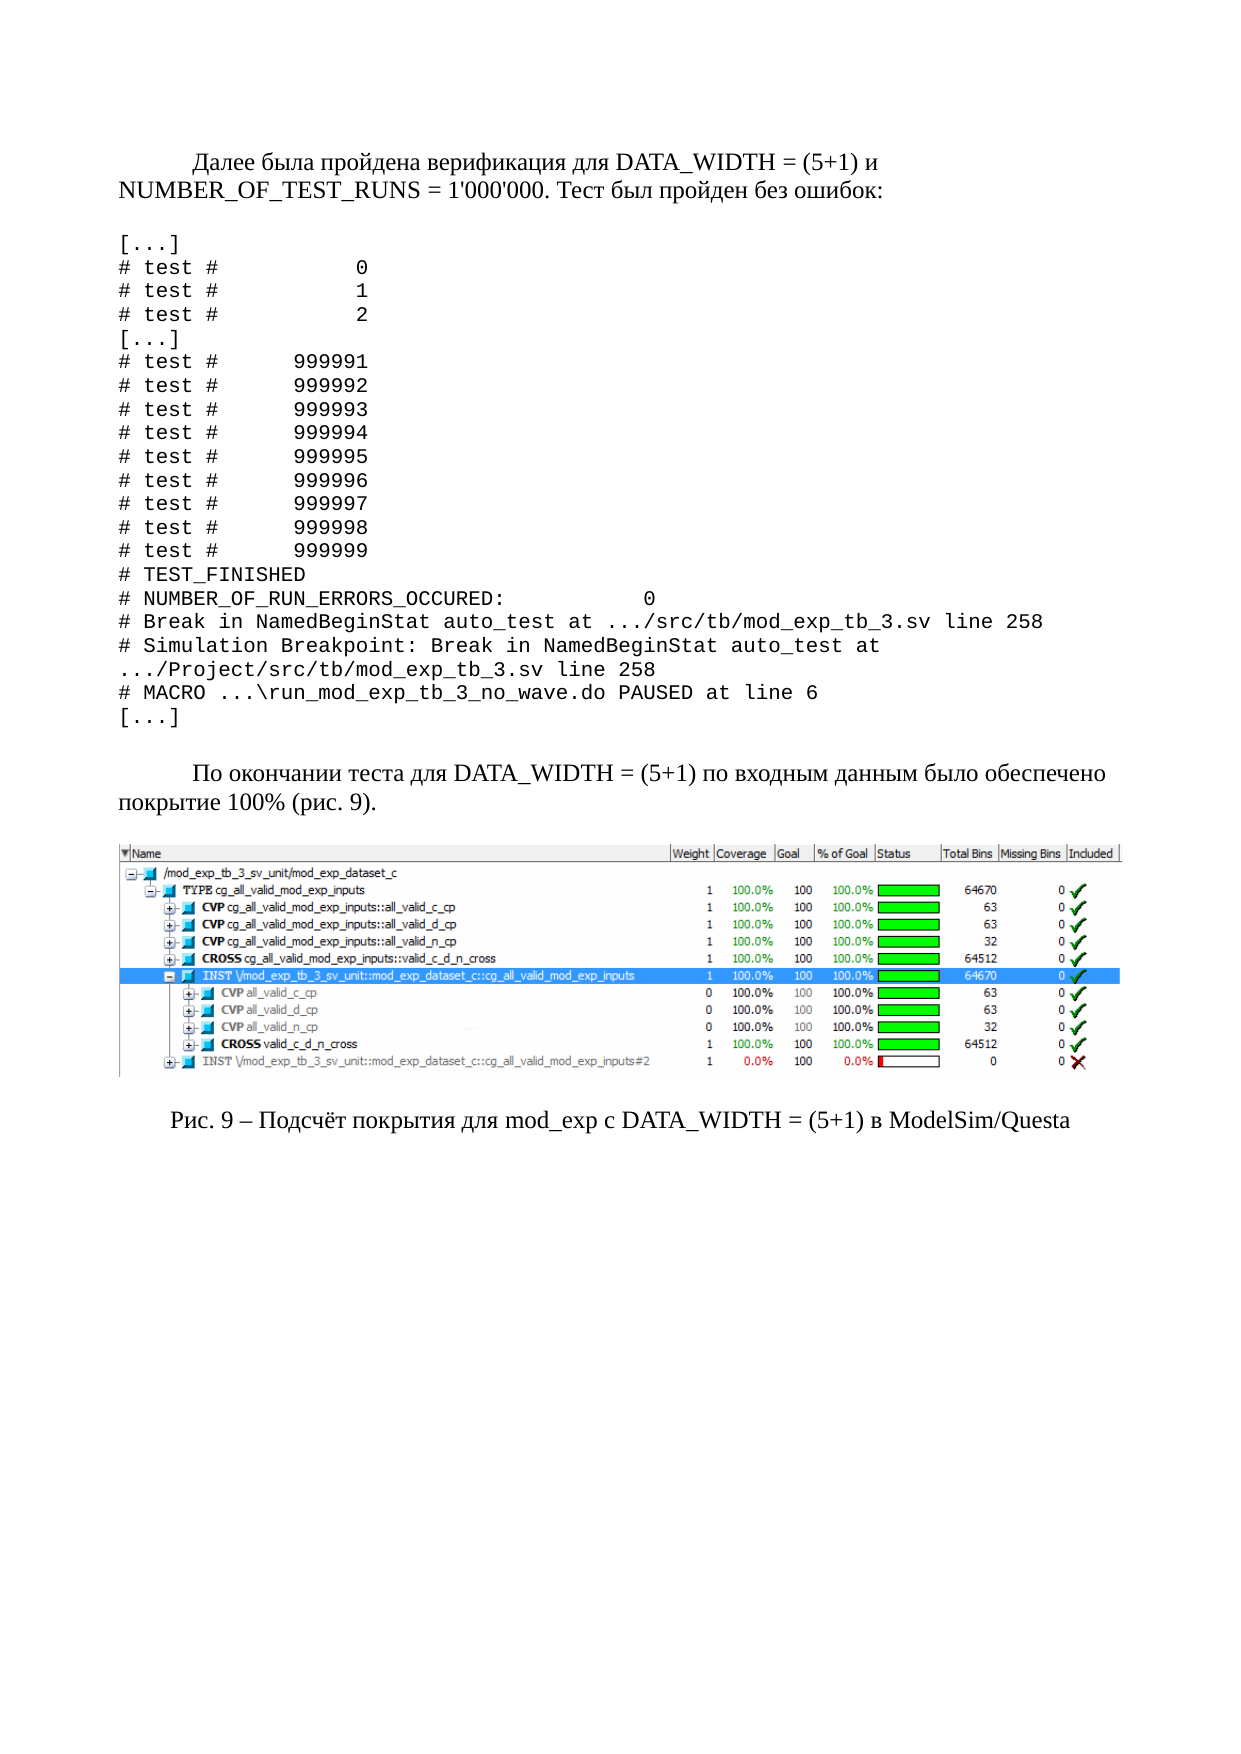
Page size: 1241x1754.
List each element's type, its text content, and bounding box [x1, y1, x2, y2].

text # test # 2 [118, 304, 1122, 328]
text [...] [118, 706, 1122, 730]
picture [118, 844, 1123, 1077]
text # test # 999998 [118, 517, 1122, 541]
text # test # 999994 [118, 422, 1122, 446]
text # test # 999996 [118, 469, 1122, 493]
text # test # 0 [118, 257, 1122, 280]
text # Simulation Breakpoint: Break in NamedBeginStat auto_test at .../Project/src/tb/mod_exp_tb_3.sv line 258 [118, 635, 1122, 682]
text [...] [118, 233, 1122, 257]
text # test # 1 [118, 280, 1122, 304]
text # Break in NamedBeginStat auto_test at .../src/tb/mod_exp_tb_3.sv line 258 [118, 611, 1122, 635]
text # MACRO ...\run_mod_exp_tb_3_no_wave.do PAUSED at line 6 [118, 682, 1122, 706]
text По окончании теста для DATA_WIDTH = (5+1) по входным данным было обеспечено покрытие 100% (рис. 9). [118, 758, 1122, 816]
text Рис. 9 – Подсчёт покрытия для mod_exp с DATA_WIDTH = (5+1) в ModelSim/Questa [118, 1105, 1122, 1134]
text # test # 999997 [118, 493, 1122, 517]
text # TEST_FINISHED [118, 564, 1122, 588]
text # test # 999993 [118, 399, 1122, 422]
text # test # 999991 [118, 351, 1122, 375]
text # test # 999999 [118, 541, 1122, 564]
text # NUMBER_OF_RUN_ERRORS_OCCURED: 0 [118, 588, 1122, 611]
text # test # 999992 [118, 375, 1122, 399]
text Далее была пройдена верификация для DATA_WIDTH = (5+1) и NUMBER_OF_TEST_RUNS = 1'000'000. Тест был пройден без ошибок: [118, 147, 1122, 204]
text [...] [118, 328, 1122, 351]
text # test # 999995 [118, 446, 1122, 469]
